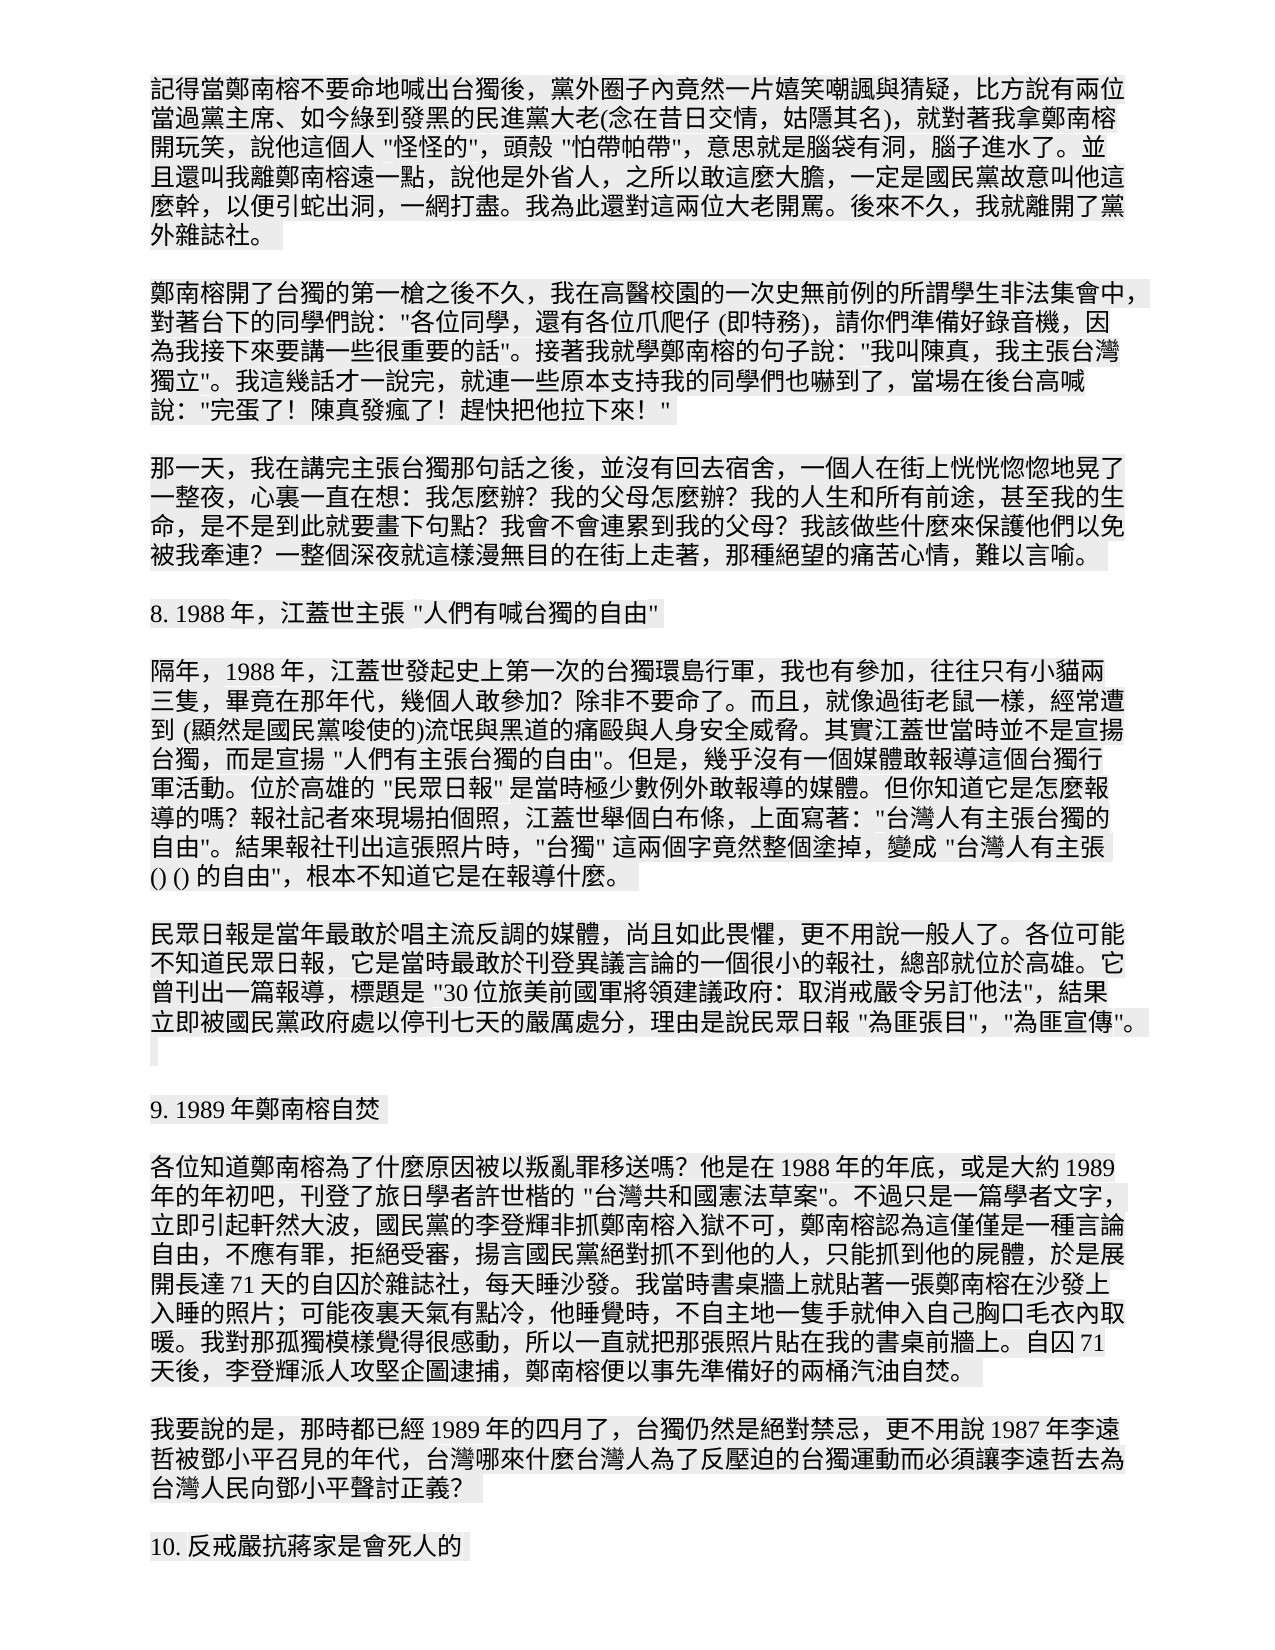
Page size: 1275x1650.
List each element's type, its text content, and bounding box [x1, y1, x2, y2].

text 寫好了兩天放著，不知該不該貼。這是接續之前寫的 (講到跟林義雄初次會面那一篇)，很瑣碎，冗長，沒什麼營養，只是既然講到李遠哲，不妨就接著說說。你可以拿它當成一個最為微不足道的例子來看，看看那些明明白白的所謂歷史，不過才幾年的時間，究竟如何被扭曲。把這樣一種微不足道的扭曲，乘以一百萬倍，恐怕才是歷史扭曲之真實樣貌。 1. 歷史與主流 在這島上，所謂歷史，基本上就是主流政治勢力根據自己的利益與政治需要所編寫的一套神話。我之所以深知這一切，不是透過資料研讀而來，而是因為我是歷史中人，我是在這個歷史中一步一血淚地走過來的。那是一個什麼樣的時代，什麼樣的人，做了些什麼樣的事，我們會不清楚嗎？不過才幾年的時間，我們都還活著，但所謂歷史與真相卻早已面目全非。 最近要搬家，因為新家空間小了一半，被迫得把許多東西包括書籍賣掉或送人。我的書架上有兩排有關醫學理倫的英文書，是20幾年前我去英國留學的前兩年，林俊義老師送我的。他那時候好像也要搬家，搬離東海大學的宿舍，於是我就接收了他好幾大箱的書。林俊義似乎自古以來就很崇拜李遠哲，1986年，當李遠哲獲得諾貝爾獎時，林俊義在報紙上寫了一整個版面的長文加以推崇。我是從那時候才意識到李遠哲的各種言行。我發現，不管誰當權，不管是在紅的、藍的或綠的等各種旗子下，他都非常吃得開。他的言行，始終都 "剛剛好" 與主流完全吻合。這本是一般人的生命常態，不是什麼道德問題，唯有當當事人刻意去扭曲歷史或迎合主流迎合得太離譜時，才會成為一種道德問題。 比方說，當核電政策是台灣社會的一個不容質疑的絕對主流時，李遠哲就是一個以專家姿態出現的積極擁核人士，而且把話講得很滿很絕對，彷彿沒有核能，人類就會因為氣候問題而滅亡似的，只有愚夫愚婦才會反核。但是，當核能風向逐漸轉變，他竟然又同樣以專家身份說核電絕不可行，彷彿核能之恐怖，將使得我們的子子孫孫滅亡。正反態度當然可以轉變，但如此巨大轉變的理由呢？ 統獨也一樣，當統派勢力是台灣社會的唯一主流思維時，李遠哲不折不扣就是個統派，十分明確地反對台獨，一直到阿扁當總統的頭幾年，李遠哲仍然主張統一。統獨的正反態度當然可以轉變，重點是，你是幾時轉變的呢？例如，我在1987-1998年這十幾年之間，是個不要命的台獨份子，直到1998年之後，來到海外，看多、看清了更多對岸與國際之間的事，有點明白了什麼是生活，什麼是民主自由與人權的真實意涵，特別是看到美國四處侵略屠殺與不擇手段的經濟掠奪，為所欲為，於是轉向支持兩岸統一。 但是，李遠哲卻不是這樣，當統一是社會主流時，他不顧旁人的道德眼光，硬是接受國民黨的招安與重用，為統一背書；當整個時代變成綠油油一片時，他竟然也立即跟著綠油油；而且還竄改歷史，彷彿他老早就是個飽受國民黨打壓的台獨鬥士似的。 2. 國民黨曾打壓李遠哲嗎？ 去年 (2015年) 的8月29日，綠油油的民報登了一篇林俊義的文章，大標題寫著："當年拿諾貝爾獎，李遠哲卻被國民黨政府封殺"，我看了很驚訝，當年國民黨抬舉李遠哲都來不及了，幾時打壓、封殺過他？林俊義的文章是這麼寫的： 「1986年李遠哲獲得諾貝爾獎，應該是台灣難得的榮耀，但是，李遠哲卻被當時的國民黨政府刻意隔離、阻擋回國，而且還在媒體封殺，營造他是『不受歡迎的人物』。」 林俊義甚至還瞎掰說什麼「國科會、中研院公然想盡辦法隔離李遠哲，阻擋李遠哲回國」。 這些都不是事實，而且與事實完全相反。你用肛門想也知道，拉攏諾貝爾光環加身的李遠哲都來不及了，國民黨沒事幹嘛封殺、排擠、阻擋這樣一個極其乖巧順服的名人？ 3. 李遠哲自古以來就反國民黨？而且秉持反中反華的所謂台灣人史觀？ 林俊義的文章還說： 「李遠哲把生命後面的30年奉獻給台灣，展現了知識份子意圖改造台灣的勇氣及行動。...李教授正努力撰寫大家殷切期盼的回憶錄，希望早日付梓，讓國人瞭解做為第一位台灣人諾貝爾獎得主的科學家，如何在他專業努力耕耘之外，如何以一位台灣人的歷史觀，以及一位知識份子的勇氣，道出國民黨統治台灣、歧視台灣人及本土文化的不滿，並無忌諱地站在在野黨的立場，為人民說話。」 這就更加完全瞎掰胡扯了，完全背離基本事實。如我之前所說，李遠哲一獲獎，馬上飛去北京接受鄧小平與江澤民等人的訓話與召見獎勵。至少在西元2003年之前，李遠哲從來沒有一絲絲的什麼 "台灣人史觀"，有的全是大中華統一史觀，更不用說什麼反抗國民黨強權的 "知識份子的勇氣"，真是胡扯到極點。你知道他唯唯諾諾被鄧小平等人召見時，鄧小平講了些什麼話嗎？我把鄧小平的談話全文貼出來。鄧小平說： 「我們都是立足於振興中華民族，口號是振興中華。不管怎樣，我們都是一個根，但如果光是根深蒂固，不發揚光大，我們都是沒有什麼光彩的。我們人口這麼多，地方這麼大，要急起直追。關於祖國統一問題，我們寄希望於台灣當局，寄希望於台灣人民。台灣是中國領土的一部分。中國不實現統一，台灣的地位是不穩定的。不知哪一天，就會被人拿走。看來，只有按一國兩制的辦法才能實現祖國的統一。 統一祖國是幾千年來中華民族的共同願望。台灣現在儘管在經濟上比大陸好，但差距在縮小。差距縮小在下個世紀 (按：即現在這個世紀) 五十年代會表現得更明顯。那時，中國將達到中等發達國家的水準，大陸的實力將大大超過台灣。如果國民生產總值達到人均四千美元的話，按十四、五億人口計算，就意味著國民生產總值將達到六萬億美元。那時大陸的科學肯定比現在強，人才也會比現在多得多。中國人臉上開始有光彩是什麼時候？是新中國成立以後。祖國統一後，所有中華民族的子孫就不僅是站起來了，而且飛起來了。 按照一國兩制方針解決統一問題後，香港、澳門、台灣的制度五十年不變。五十年以後，香港、澳門、台灣在整個國家經濟上的比重更小了，這就更沒有變的必要。」 如果按照時下台灣扣人紅帽子的標準，這就是所謂親中賣台的台奸。難道你能舉出一個例子，說明李遠哲曾經有過什麼以反中、反華為核心概念的 "台灣人史觀" 嗎？更不用說什麼早在1986年就秉持 "知識份子的勇氣" 和 "台灣人史觀" 對抗國民黨並飽受國民黨的打壓。謊話、神話能捏造到這種地步，實在荒唐透頂。 1990年，國民黨正式成立國家統一委員會 (簡稱國統會)，該會目標就是確立兩岸統一的具體進程，分為短期、中期與長期三階段，逐步達成中國統一、創造一個偉大新中國的目標。李遠哲當年應國民黨之邀，回台擔任國統會委員。後來，西元2000年，阿扁當總統，繼續任命李遠哲擔任所謂 "跨黨派小組" 的召集人，持續推動兩岸關係。在 "跨黨派小組" 召集人的任內，李遠哲始終主張 "應該回到一九九二年「各自以口頭聲明的方式表述一個中國原則」的共識，並在既有的基礎上恢復協商"。阿扁聽了不高興，甚至還由總統府發表聲明澄清說這只是李遠哲的個人意見，不能代表跨黨派小組的結論。但是，李遠哲在往後幾年中仍然持續表達他反對台獨並支持 "一中原則、各自表述" 的基本態度，並批評李登輝的兩國論，就連大陸官方都因此對於李遠哲反台獨之 "深明民族大義＂公開大加讚賞。 就如前一篇留言所說，我在1991年跟林義雄初次會面時的主要談話內容之一，就是有關李遠哲在前一年 (即1990年) 接受國民黨之邀，隆重回台擔任國統會委員的重大新聞事件。我知道引用別人的私下談話並不公平，因為那畢竟是私人談話，無從驗證。所以，我也不便講得太具體，只能說，當時林義雄對李遠哲接受國民黨的邀請擔任國統會委員、推動兩岸統一事務是很不以為然的。但林義雄說，這不令人意外。他說，台灣的學者向來就是這樣，只要當權者一招手，馬上就來。 李遠哲在兩岸關係的態度上，一直是反獨促統的，直到最近幾年才似乎調整為綠油油的所謂台灣人反華反中立場。再舉個例，在國統會十多年之後，也就是阿扁當總統時，舊國民黨時代的調查局特務謝長廷擔任民進黨黨主席。有一天，李遠哲和謝長廷餐敘，席間謝長廷明確表達、後來並四處宣揚民進黨事實上 "並不排除統一" 的基本立場，李遠哲還公開表示肯定與認同，並稱讚謝長廷主席此一說法 "兼具理性與善意" 的思想價值。 4. 李遠哲被捧為 "華人之光" 很傷心，因為他只想當台灣人？國民黨卻動用所有媒體禁止他說自己是台灣人？ 我們又不是今天才認識李遠哲，他幾時有過什麼早在1986年就有什麼反華反中的台灣人史觀？並且勇敢地為民抗爭，以致於遭受國民黨的壓迫？但是，林俊義的文章標題卻寫著： 「被形容為中國人之光，李遠哲：很傷心」 我不知道對岸有沒有把李遠哲捧成國師，捧成什麼 "中國人之光"。對岸人才濟濟，理應不會這麼低級才對，而且也不興台灣社會這一套什麼 "之光" 的肉麻瞎捧。倒是無可懷疑的是，李遠哲在台灣何止被捧成什麼台灣之光，根本就是台灣之神，台灣國師，捧成無所不能的上帝。 當年，李遠哲一獲獎就接受中共要員召見訓勉。李敖還說，李遠哲在大陸求官不成，因此才返台 (這是李敖說的，但我不知其根據為何)。當時西方媒體曾經問李遠哲說，你是美國籍，台灣人卻說你是台灣人的光榮，請問你有什麼看法？李遠哲的回答是："我能理解他們（台灣人）為什麼要這麼說＂。言下之意是：我是美國人，我不是很能認同台灣人說我是他們的榮耀，但他們要這樣往自己臉上貼金，我能理解，因為我在台灣出生。 但是，現在歷史卻居然被竄改為：李遠哲早在1986年獲獎時便對於自己被華人社會所推崇感到很不爽 ，因為他一心一意就只想當台灣人，對於被捧為 "華人之光" 感到 "很傷心"。這真的是胡扯到極點。但是，這樣還不夠荒唐喔，林俊義的文章接著如此寫道： 「國民黨發動所有媒體警告李遠哲教授，什麼都可以說，但就是他是『台灣人』及得獎是『台灣人之光』這兩句話絕不能說出口，（絕不能）讓台灣人知道（他是台灣人的榮耀）。這種蠻橫的族群歧視及統治心態的洗腦方式，直至今天仍然存在國民黨的政治文化中。國民黨課綱『微』調的目的，就是對台灣人洗腦教育的勾當。」 請問國民黨幾時 "發動所有媒體警告＂李遠哲不准說自己是台灣人，真是胡說八道。我真是找不到比 "無恥" 更委婉的詞來形容這樣一種毫無下限的造謠、扭曲與虛構。所謂歷史，真的很像妓女，只要你有權有勢，任你進出，任你竄改，藉以漂白，藉以抹黑，藉以洗腦社會大眾。 再說，在那個 "龍的傳人" 的浪漫大中華年代，幾個人會說自己不是華人，也不是中國人？若有人這樣說，恐怕會被當成神經病吧！ 林俊義最後居然還感謝李遠哲，感謝他勇敢說出「我是台灣人，我的得獎是台灣人之光」，「讓台灣人重新拾回40年來埋沒在獨裁統治下的信心」。 底下，我摘錄一整段林俊義的原文，其瞎掰與肉麻的程度，真是難以想像： 「今年(2015年)年初，我（指林俊義）到中研院拜訪李教授，請他為我的回憶錄寫序。他不停地咳嗽，十分憔悴。談話中，他不時提到有一股攻擊勢力要把『教改』，『教授治校』污名化並歸咎於他，並抱怨媒體都封殺他。我笑著說，『李教授，80年代以前，你就是國民黨政權的拒絕往來戶，國民黨就刻意在媒體上封殺你，營造你成為不受歡迎的人物。1986年你雖戴上了諾貝爾的桂冠，但...國科會、中研院公然想盡辦法隔離你，阻擋你回國的意願。...您知道嗎？』李教授點點頭，毫無激動的表情。『但你還是掀起了李遠哲旋風啊！』我說，『30年了，他們還是不放過您，因為您是第一個得獎的台灣人啊！因為你說你是台灣人，得獎不是中國人之光。』他笑笑地對我說，『有罪嗎？』」 林俊義最後還誇獎李遠哲，說他促成了日後風起雲湧的學生運動，說台灣人以及有理想有熱情的學生們受到李遠哲偉大精神的感召云云。你覺得這些是事實嗎？ 5. 李遠哲在1987年就當面對著鄧小平為台獨發聲？ 1986年，李遠哲獲獎後不久，便接受鄧小平與江澤民等人的召見，嘉勉他對祖國的貢獻，並以統一祖國大業之使命公開訓勉之。但李遠哲卻在20年後（即2006年）的四月十日公開表示他當年有多麼英勇，當面對著鄧小平訴說台獨人士是愛國的，訴說台獨是在腐敗的獨裁壓迫下產生，訴說台獨乃是出於對共產黨及國民黨的腐敗獨裁之不滿，是一種 "反壓迫＂。你相信嗎？你相信李遠哲在1987年對著鄧小平講這些話嗎？我當然不信，因為我不是腦殘，也還沒有失智跡象。 如前所述，在1986-1987年那個戒嚴年代，依照戒嚴令，聚眾抗爭者死，而且是唯一死刑罪，從來無人敢犯此天條。這也是為什麼當年 (1986年5月19日) 我們一群人在龍山寺聚集，準備前往總統府向蔣經國抗議戒嚴令時，很多人，包括我在內，在出發前都寫下遺書，因為那是台灣長達38年的戒嚴令底下的第一次大型群眾抗爭，你很可能從此一去不返。在那個年代，只要稍微批評一下政府，往往就會惹禍上身。在那個年代，整個島內，99.99999%的台灣人 (至少在嘴巴上) 都認為自己是中國人，當然更是華人。除非你有九條命 (恐怕都還不夠用)，否則在李遠哲被鄧小平召見的那個戒嚴年代，哪有人敢主張台獨並且說自己不是華人也不是中國人 (不是華人，難道是基因突變)？ 6. 在那個年代，所有台灣人都自認是中國人 在那個戒嚴年代，確實有極少數台獨人士，例如黃華，例如我的朋友魏廷朝，但這些人全都關在黑牢裏，當時根本沒有所謂台獨運動的存在，鄧小平怎麼可能會跟你提到一個在當時根本不存在的東西？而且還請你來解釋台灣人嚮往台獨的原因？太扯了吧。在那個年代，台獨是完完全全徹底的禁忌，是要砍頭的。在一般人的想法裏，如果有人主張台獨，意味著瘋狂、人格病態、喪心病狂與數典忘祖。總之，當時哪來什麼台獨運動？哪來什麼台灣人因為反壓迫而主張台獨，以致於讓鄧小平感到很納悶，而必須跟李遠哲請教台獨的緣由？要瞎掰個人英勇事蹟，也該有點基本常識。 在戒嚴時期，直到八零年代末期，誰會說自己不是中國人？所有台灣人都是以中國人自居的。比方說，反抗精神最強烈的林義雄，在他競選省議員的一份文宣上就以 "堂堂正正的中國人" 自我期許。刊登林俊義這篇文章的 "民報" 創辦人陳永興，一位我昔日非常尊敬的政治與醫界前輩，同時也是我在門諾醫院的精神科同事，是一位跟林義雄一樣，為人正直、無私地反抗國民黨的黨外前輩，都是台獨意識非常強烈的人。他在大約1985-1986年申請到柏克萊大學念了一年的公衛碩士，返台後出版了一本書叫 "柏克萊沉思"，書裏頭不也口口聲聲 "發揚中國的新精神"之類。 再比方說，過去這些年來簡直綠到發黑的李筱峰，在他念碩士第一年時我就認識他了；在他八零年代所出版的書裏頭，不也字字句句口口聲聲寫著國父的偉大行為與思想，寫著我們如何發揚中華文化的新精神之類。那個年代，哪個人不是這樣？ 李遠哲是1987年晉見鄧小平，那時候的台灣，台獨運動根本不存在，哪會需要李遠哲去對著鄧小平為台獨請命。姑且不說當年國民黨的黑牢槍砲伺候，就算是一般人，一聽到台獨，肯定會把你當成過街老鼠或精神異常與人格變態那樣的人看待。別說什麼主張台獨，就連批評一下國民黨貪污，在當時的社會中也極其罕見而敏感。 7. 1987年鄭南榕首次公開宣告台獨 1987年四月中旬的哪一天我忘了，鄭南榕突然石破天驚地公開喊出台獨。他在台北金華女中的一次群眾演講聚會中，無預警地說出 "我叫鄭南榕，我主張台灣獨立！" 那是第一次有人公開提著頭不要命地喊出台獨。那時我雖是大學生，但同時也在黨外雜誌社工作，記得當鄭南榕不要命地喊出台獨後，黨外圈子內竟然一片嬉笑嘲諷與猜疑，比方說有兩位當過黨主席、如今綠到發黑的民進黨大老(念在昔日交情，姑隱其名)，就對著我拿鄭南榕開玩笑，說他這個人 "怪怪的"，頭殼 "怕帶帕帶"，意思就是腦袋有洞，腦子進水了。並且還叫我離鄭南榕遠一點，說他是外省人，之所以敢這麼大膽，一定是國民黨故意叫他這麼幹，以便引蛇出洞，一網打盡。我為此還對這兩位大老開罵。後來不久，我就離開了黨外雜誌社。 鄭南榕開了台獨的第一槍之後不久，我在高醫校園的一次史無前例的所謂學生非法集會中，對著台下的同學們說："各位同學，還有各位爪爬仔 (即特務)，請你們準備好錄音機，因為我接下來要講一些很重要的話"。接著我就學鄭南榕的句子說："我叫陳真，我主張台灣獨立"。我這幾話才一說完，就連一些原本支持我的同學們也嚇到了，當場在後台高喊說："完蛋了！陳真發瘋了！趕快把他拉下來！" 那一天，我在講完主張台獨那句話之後，並沒有回去宿舍，一個人在街上恍恍惚惚地晃了一整夜，心裏一直在想：我怎麼辦？我的父母怎麼辦？我的人生和所有前途，甚至我的生命，是不是到此就要畫下句點？我會不會連累到我的父母？我該做些什麼來保護他們以免被我牽連？一整個深夜就這樣漫無目的在街上走著，那種絕望的痛苦心情，難以言喻。 8. 1988年，江蓋世主張 "人們有喊台獨的自由" 隔年，1988年，江蓋世發起史上第一次的台獨環島行軍，我也有參加，往往只有小貓兩三隻，畢竟在那年代，幾個人敢參加？除非不要命了。而且，就像過街老鼠一樣，經常遭到 (顯然是國民黨唆使的)流氓與黑道的痛毆與人身安全威脅。其實江蓋世當時並不是宣揚台獨，而是宣揚 "人們有主張台獨的自由"。但是，幾乎沒有一個媒體敢報導這個台獨行軍活動。位於高雄的 "民眾日報" 是當時極少數例外敢報導的媒體。但你知道它是怎麼報導的嗎？報社記者來現場拍個照，江蓋世舉個白布條，上面寫著："台灣人有主張台獨的自由"。結果報社刊出這張照片時，"台獨" 這兩個字竟然整個塗掉，變成 "台灣人有主張 () () 的自由"，根本不知道它是在報導什麼。 民眾日報是當年最敢於唱主流反調的媒體，尚且如此畏懼，更不用說一般人了。各位可能不知道民眾日報，它是當時最敢於刊登異議言論的一個很小的報社，總部就位於高雄。它曾刊出一篇報導，標題是 "30位旅美前國軍將領建議政府：取消戒嚴令另訂他法"，結果立即被國民黨政府處以停刊七天的嚴厲處分，理由是說民眾日報 "為匪張目"，"為匪宣傳"。 9. 1989年鄭南榕自焚 各位知道鄭南榕為了什麼原因被以叛亂罪移送嗎？他是在1988年的年底，或是大約1989年的年初吧，刊登了旅日學者許世楷的 "台灣共和國憲法草案"。不過只是一篇學者文字，立即引起軒然大波，國民黨的李登輝非抓鄭南榕入獄不可，鄭南榕認為這僅僅是一種言論自由，不應有罪，拒絕受審，揚言國民黨絕對抓不到他的人，只能抓到他的屍體，於是展開長達71天的自囚於雜誌社，每天睡沙發。我當時書桌牆上就貼著一張鄭南榕在沙發上入睡的照片；可能夜裏天氣有點冷，他睡覺時，不自主地一隻手就伸入自己胸口毛衣內取暖。我對那孤獨模樣覺得很感動，所以一直就把那張照片貼在我的書桌前牆上。自囚71天後，李登輝派人攻堅企圖逮捕，鄭南榕便以事先準備好的兩桶汽油自焚。 我要說的是，那時都已經1989年的四月了，台獨仍然是絕對禁忌，更不用說1987年李遠哲被鄧小平召見的年代，台灣哪來什麼台灣人為了反壓迫的台獨運動而必須讓李遠哲去為台灣人民向鄧小平聲討正義？ 10. 反戒嚴抗蔣家是會死人的 再舉些例，就說1987年吧。那一年，黃昭輝好像是出來競選國大代表。競選期間，他製作了一張傳單，竟然引起軍、警、特大軍壓境包抄競選總部，就像搶匪一樣，企圖搶奪那張傳單，防止散發。我人在現場，一個軍、警、特的高層軍官揚言，一張傳單也不許外流；他甚至賭上自己的性命，竟然在一片混亂中橫躺在宣傳車輪子下，企圖阻止車子的前進，揚言就算死也要查扣這份傳單。究竟那張傳單有著什麼照片如此恐怖？大約是2008年，民進黨參與總統大選時的最後一夜造勢晚會的現場大螢幕上，我從電視上竟然還看到這張照片。那張照片至少有四、五人，一個是黃昭輝，一個是林美容，一個好像是湯金全 (我不是很確定)，一個就是我，我們幾個人共同舉著一塊布條，上面寫著犯大忌的六個大字："反戒嚴，抗蔣家"。 一年後，蔣經國突然宣布取消戒嚴。我要說的是，當年要求解嚴都已如此恐怖，必須寫遺書，必須拿一條小命去爭取，更不用說台獨了。 11. 1991年甚至都還有 "獨台會" 案 甚至到了政治氣氛已經幾乎全面開放、已經完全沒有危險的1991年，都還會發生像 "獨台會" 那樣的荒唐案件。幾名學生，僅僅只是閱讀史明的 "台灣人四百年史"，情治單位就懷疑他們加入史明的台獨組織，於是進入校園逮人。我和江蓋世等幾個人，便也集體向檢調單位自首，表明自己也已加入史明的獨台會，要求被捕。我還寫了一封掛號信給當時應該是擔任行政院長的郝柏村，表示我目前任職於馬偕醫院，我叫陳真，我主張台獨，並且樂意加入任何可以推展台獨的組織，希望司法單位能儘速把我繩之以法。 1991年，政治上都已經毫無危險的一個年代了，都還會發生像獨台會這種荒唐案子，更何況是解嚴前後的八零年代，台灣怎麼可能會有什麼反獨裁壓迫的台獨運動需要李遠哲去向鄧小平請命？ 12. 連兒童人權都是一種絕對禁忌 就說我在1989年發表的 "台灣兒童人權報告" 吧，我在那一年年底被以叛亂罪移送法辦，除了因為替 "新國家連線" 的候選人助選之外，這篇兒童人權報告自然也是我陰謀反政府的罪證之一，可是，你去網路上找找看還找不找得到，如果找得到的話，不妨仔細讀一讀，看看它究竟有什麼恐怖陰謀之處？一點也沒有。當年很多人看了那文章淚眼汪汪，因為我只是寫台灣貧病兒童的各種悲慘處境。你知道我為什麼犯大忌嗎？因為，在1988-1989年的那個年代，不要說台獨啦，就連 "人權" 或甚至連 "台灣" 這幾個字都犯忌。而我不但寫出 "人權" 報告，而且還史無前例地寫出 "兒童人權" 報告。記得曾有一位情治人員在高醫安全室，拿著我寫的那篇 "兒童人權報告"，對著幾位高醫教官大吼大叫說："這個人 (指我) 絕對不是一般的學生！正常學生怎麼可能會關心這些事！" 意思是說我一定是匪諜，滲透在校園裏臥底，準備顛覆政府。 在當年台灣社會一般人的主流思維裏，"人權" 二字是犯忌的，有問題的，心態不單純的，更不用說 "兒童人權" 了，更是極度可疑而偏激。套句我所仰慕的劉峰松和翁金珠當年對我那篇兒童人權報告的評語，他們說，初次光看到題目時就嚇了一大跳，"怎麼連兒童也有人權"？連黨外同志都感到刺耳，更不用說向來高壓敵視人權的國民黨了，當然更不可能放過我。事實上，我們如今已耳熟能詳的 "聯合國兒童權利公約"，就是在我發表兒童人權報告的同一年，也就是27年前的今天 (1989年11月20日) 才通過，而我那篇報告因為在海外醫學組織獲獎，有人把它翻成英文，寄給聯合國兒童基金會 (UNICEF) 及一些國際人權團體，讓國民黨政府很難堪，更使得國民黨決定以叛亂罪把我繩之以法。 即使到了1992-1993年，人權仍然犯忌。比方說，當我在馬偕醫院工作時，有一次不小心說溜嘴，在院內開會時說 "我們應該要多多考慮一下病人的安危和權利"，就這樣一句話，都能在醫院引起軒然大波，同事或主管們會指責你 "以政治污染醫院"，因為，在那個年代，"人權" 就等於 "反政府的政治陰謀"，當時的主流基本思維就是這樣。 這些事，現在聽起來肯定很玄，很不可思議，但時代就是這樣，並不希奇。你看，咱們當下無數不可思議的怪事醜事，例如整個島嶼普遍仇視敵視輕視大陸人或華人，卻反倒極其仰慕動輒傷害台灣的日本，現在的人們不也同樣覺得很自然，很正確，甚至把反中反華的一些人品不端的投機份子捧成英雄與偶像；反之，若有誰說上大陸幾句好話或主張統一，就好像是什麼人格有問題的過街老鼠似的。但是，二、三十年後，當你再回頭看，你一定會覺得很荒唐，政治居然可以把一整個社會的人洗腦成那樣子。 13. 連以西元紀年都犯忌 這年頭的任何正常人一定會很納悶，媽的，那樣一篇對於貧病兒童的處境充滿柔弱哀愁以及一堆數據的文章，究竟犯了什麼大忌，必須讓我以家破人亡為代價？你一定不敢相信，就連寫到 "台灣" 或 "台灣原本美麗" 等等這樣一些字眼都還是犯大忌。大學時，我寫一堆文章，習慣以西元紀年，連這樣也不行，統統成為我的叛國罪證，說我就是因為堵爛中華民國，所以才不願以民國紀元。就連在高醫的各種考卷，想不到也被蒐集成為我的叛國證據，因為那些考卷我也都是以西元填寫考試日期，這意味著我很早就有反對中華民國的臺獨思想毒素。 14. 連三角形也犯大忌 這還不夠離譜，應該是差不多1988年左右吧，高醫向來有個醫療服務團，正準備要出團上山去義診前夕，突然被校方喊停。我沒參加醫療團，但是，團長是我同班同學，而且向來與我走得很近，於是情治單位就認定是我在背後操控，說我企圖藉著義診，壯大反政府的勢力。於是，高醫校方便聽命於情治單位，臨時禁止醫療團的所有出訪活動。指控罪證之一是高醫醫療團的團徽之中有個類似斗笠的三角形。情治單位說，斗笠就是台獨。我聽不懂，經過他們的講解，我才知道，原來斗笠的外形不是尖尖的一個三角形嗎，類似台灣的 "台" 字上半部那個三角形，意思是說，我以斗笠外形暗示 "台" 字，而 "台" 字就是暗示著 "台獨"。很荒唐是吧，但那個年代的尺度就是這樣。那樣一個時代背景，哪來什麼台灣人普遍反壓迫的什麼台獨運動？ 15. 勇敢的台灣時報？ 再舉個例，大約也是1987-1988年吧，這個 "大" 事件的正確日期我忘了，但應該是在解嚴之後，算是政治高壓已經開始大幅鬆動的年代。有一天，黨外圈子很多人都很興奮，爭相走告，說台灣時報有大事情發生。什麼大事呢？大家說，台灣時報那天的報紙社論非常非常猛，痛批國民黨，大快人心。我趕緊也去買一份台灣時報來看。猛在哪呢？猛在那篇社論中，"呼籲" 政府應該多多用心在政策的策畫與推展，要多聆聽民意，因為，不顧民意的政治就是苛政，"苛政猛於虎" 啊。就這麼一句 "苛政猛於虎"，讓大家熱血沸騰了！真是好感人，好勇敢，我們的媒體居然敢 "呼籲＂政府要多留意施政品質，居然敢以"苛政猛於虎＂這樣尖銳的字眼來提醒政府要顧及民意！ 這年頭的正常人看了這樣 "勇敢＂的社論會熱血沸騰嗎？應該不會吧，倘若會的話，也許有需要來掛我這一科了。可是，在八零年代蔣經國主政下，這篇台灣時報的社論確實是有點不要命了。我還特地把它剪下來留念。我舉這例只是要說，你應該明白不同年代的不同真實樣貌，假若要虛構歷史為自己抹胭脂粉，好歹也先搞清楚基本的時代背景吧，瞎掰也該有點常識。 16. 你知道民進黨黨名為何沒有台灣二字嗎？ 民進黨最喜歡捧出台灣二字，但你知道為什麼當年民進黨建黨時，黨名卻沒有 "台灣" 嗎？因為在那個年代 (1986年)，就連 "台灣" 二字也都是一種很敏感的禁忌字眼，動輒就會往台獨方面扣你大帽子。所以，倘若我沒記錯，應該就是當年的國民黨調查局特務謝長廷提議不要把台灣二字納入黨名，而只採用 "民主進步黨"，以免國民黨以 "台灣等於台獨" 做為藉口，一舉把黨消滅，統統抓去關。 17. 鄧小平有可能在1987年特地問李遠哲為何民進黨要推動台灣獨立嗎？ 李遠哲說，他當年 (1987年) 被鄧小平召見時，鄧小平問他為何民進黨要推動台獨。李之所言，絕非事實。因為民進黨在1987年才剛創黨不到幾個月，連 "台灣" 二字都不敢加入黨名，哪有可能推動什麼台獨運動？如上所說，直到一兩年後，當鄭南榕首度以個人身份公開主張台獨時，當時的民進黨甚至還一片嬉笑嘲諷，而且，越往黨的高層，越是如此，並且還散播大量耳語說鄭南榕是國民黨的特務，理由是：若非特務，怎麼可能那麼大膽主張台獨？ 再說，當年在島內，民進黨在一般人心目中，是一個非常邊緣而且心態異常、根本不值得正視的一個病態野心組織，每次電視新聞播報員 (例如李豔秋) 一講起民進黨，前面都會一律加上 "所謂" 二字，亦即 "所謂民進黨"，意味著這是一個由一小撮異常病態、人格有毛病的壞人或流氓所組成的一個非法且根本不值得正視的烏合組織，更不用說蔣經國主政下的國民黨政府了，當年哪會抬舉你民進黨？連民進黨三個字，很多大官根本不屑說出口，更不用說遠在天邊的鄧小平了。 一般人對當年民進黨的態度當然也一樣。比方說，我常舉例的一件往事，1989年，我在如今綠油油的彰化基督教醫院當實習醫生時，有個我認識的民進黨黨工，因為癲癇及躁鬱症前來精神科住院，我當時剛好在精神科實習。一位如今綠到爆的醫界前輩蒞臨指導，教大家如何看診與治療。當護士報告這位病患的病情與個人資料時，一提到他是民進黨籍，全場立刻發出笑聲，那個笑聲的意思是一種鄙夷，意味著 "難怪" 會來精神科住院，意味著民進黨本來就是一群瘋子或人格病態的代名詞。 這位醫界大老當場很嚴肅地教導大家說，看診一定要很細心，各種資訊都不能輕易放過。他說，就像這個病人是民進黨籍，我們就要立刻很小心地思考說，他是不是有人格異常或被害妄想、政治妄想等這方面的問題。我是民進黨建黨黨員 (不過醫院同事們大多不知道)，聽這醫界大老這麼一說，看他煞有介事的表情，我當下以為他只是在開玩笑，於是噗嗤一聲笑了出來，沒想到他是當真的，而且大家聽了猛點頭，非常佩服這位醫界大老明察秋毫的看診能力與經驗指導。 我這故事只是要說，就算在1989-1990年那樣一個政治上已經非常開放、幾乎已經沒什麼危險的年代，民進黨依然是一個主流人們所不屑的東西，更不用說大權在握的蔣經國或是接棒的李登輝了，當然就更不用說鄧小平了，他搞不好在 1987年時連民進黨三個字怎麼寫都不知道，怎麼可能會去問李遠哲為何民進黨或台灣人普遍要搞台獨。民進黨那時候也根本還沒有台獨，有的頂多也只是講到自決。也就是說，我們並不主張台獨喔，我們只是希望台灣的前途由台灣人自己投票決定。國民黨說，這就是台獨。民進黨則說，我們主張的是民主，請不要用台獨一詞來 "侮辱" 我們。 當時，民進黨成立後大約一兩年吧，也就是1987-1988年左右，有一本 "台灣前途自決論" (正確書名我忘了)，書中有一篇也許上萬字的演講稿，就是當年謝長廷主講。他那時候曾經和趙少康辯論台灣是否應該自決，相當受矚目，因為議題十分敏感。我花了一整個大半夜的時間，徹夜沒睡，連夜把那次的演講寫成文字，收錄在那本 "台灣前途自決論" 的書裏頭。那年代的民進黨，頂多就只敢講到自決，而不敢公然觸及台獨。直到1988年，才又進展到所謂的 "四個如果"，簡單說就是："如果中共打台灣，我們才會主張台灣獨立"。這四個 "如果"，其實就等於馬英九常講的不統不獨不武。 結語： 歷史千年一瞬，一瞬千年，說長不長，說短不短，就像一條往前豌蜒的線，不知從哪來，不知去向何方；線上無數的點，道不盡，說不完。講這些，與其說是在批評李遠哲，不如說我只是想引起人們對於主流所謂歷史的一個最基本應該有的疑慮。過去這二十幾年綠油油的綠化過程中，親眼看著歷史就這樣毫無一絲羞恥地虛構與扭曲，藉以造神、漂白，藉以洗腦、抹黑，藉以鬥爭異己，醜化敵人，黨同伐異，排擠非我族類。 至於李遠哲，我對其個人並無惡感，同時也相信他的基本為人，因此我敢大膽指正批評。所謂寧可得罪君子，切莫得罪小人。李遠哲好歹是個君子，倘若面對無數小人，我是盡量連吭都不敢吭一聲的。過去這二十幾年綠油油的綠化過程中，我常聽到各路志得意滿、吃香喝辣的主流人士 "話當年"，總是把自己講得老早就是對抗國民黨的勇士！許多年輕一代的人，信以為真，於是就好仰慕好佩服，完全不懷疑。但我跟你說，就我所聽到的這一切主流人士之 "話當年"，幾乎從來沒有一句話是真的，全屬瞎掰虛構。當年根本沒有他們的身影，有的話也全都在主流一方，而非在反抗者一方。所謂讀書人的品性，確實是遠遠比不上一般人的正直與單純。 我講的這些，你信或不信，我沒法控制，但很多事，你其實稍微有點基本常識就能看穿無數謊言與虛構。 對岸人士在理解台灣時，也常犯了這樣一個基本錯誤，比方說，總是把時下流行的這樣一些吃香喝辣的所謂台獨人士與各種流行的社會現象 (例如反中反華)，想像成一種彷彿 "本質性"、"一貫性" 的信念或信徒。事實上，這一切似乎比較適合從利益或者說生意的觀點來看，例如商品、廣告、客戶、話術與行銷策略、成本與利潤等等，你用這樣的角度來看島內政治或許會比較接近真實。把廣告當成歷史真相是很荒唐的，把商品誤認為政治信念更是可笑，至於所謂偉大的人民呢，其實就是飽受廣告摧殘或催眠的無知客戶。 陳真2016. 11. 20. [150, 75, 1125, 1561]
